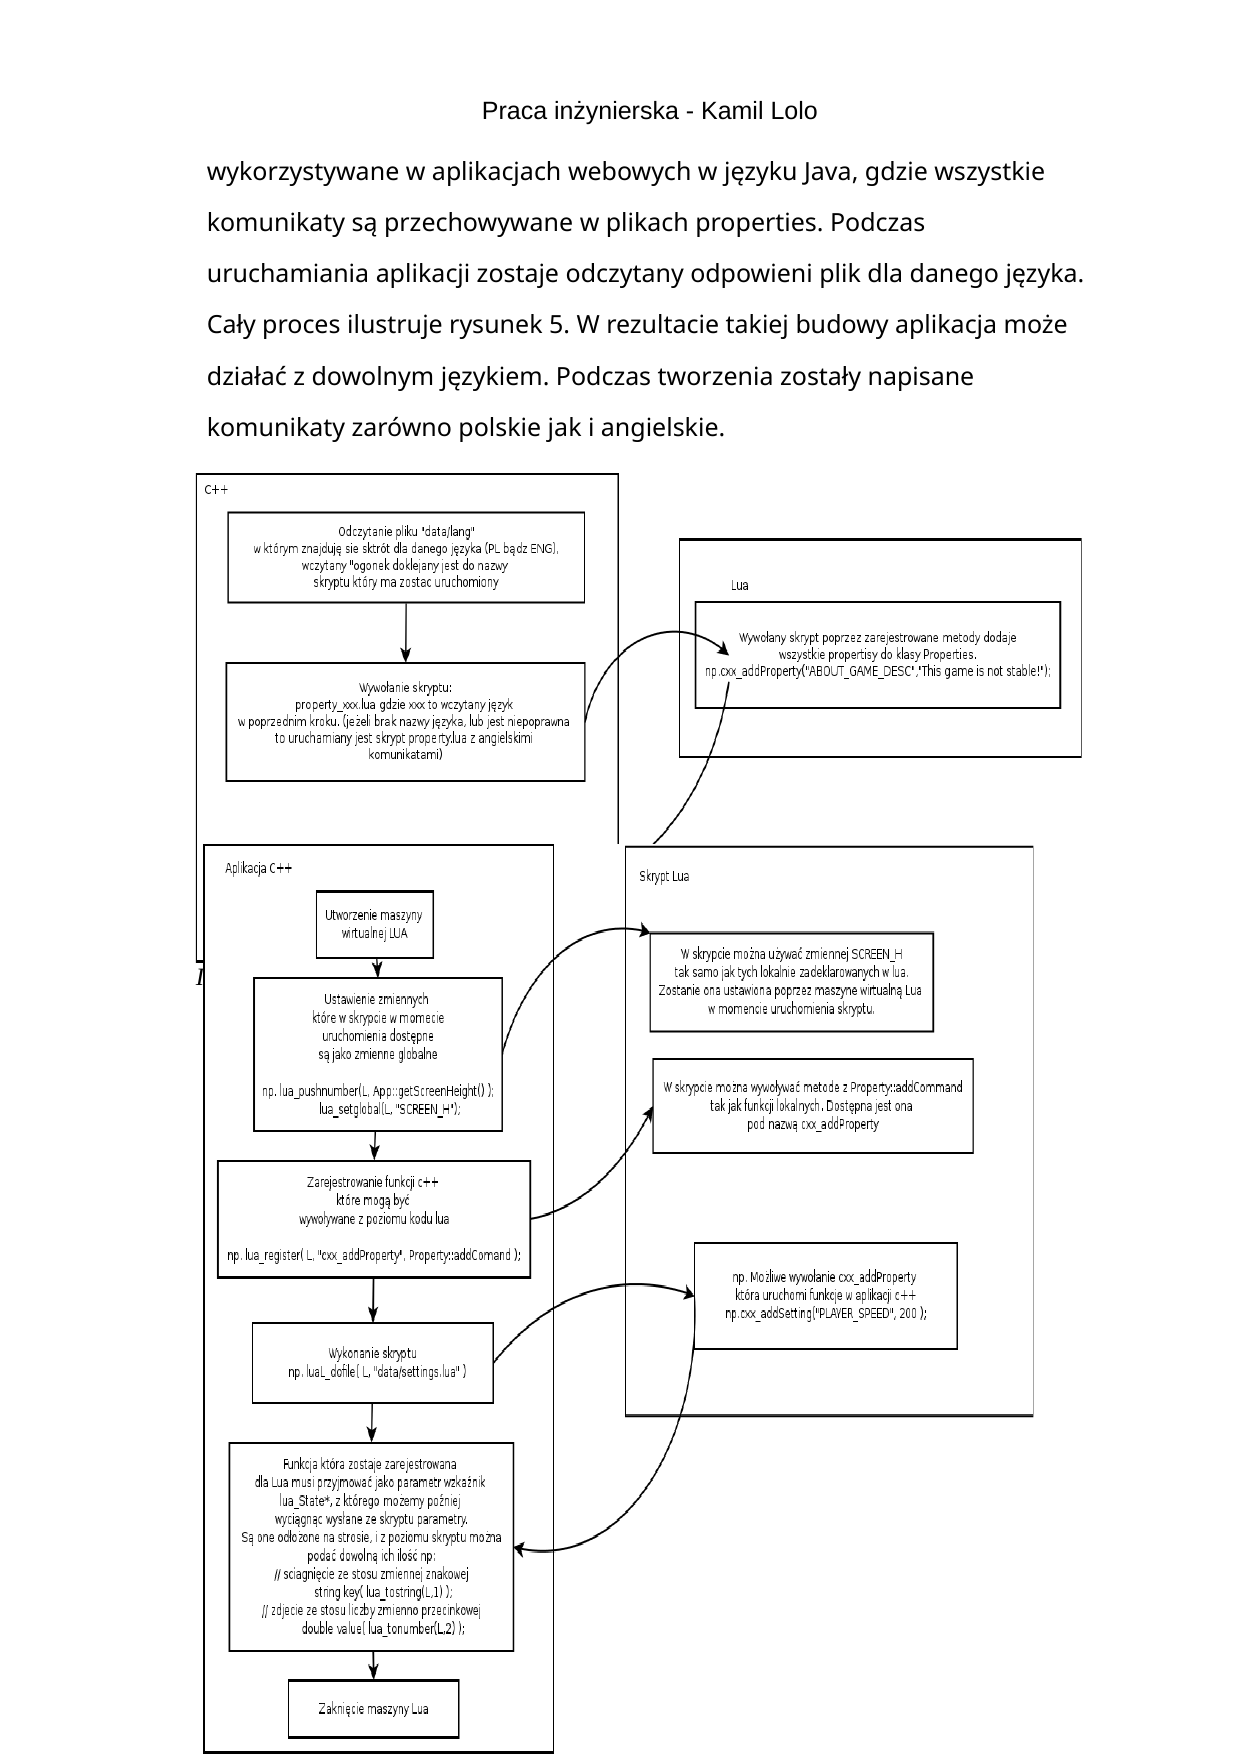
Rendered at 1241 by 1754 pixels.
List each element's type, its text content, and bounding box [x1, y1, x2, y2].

picture [195, 473, 1082, 1754]
text Ilustracja 2: rys5 [1034, 474, 1090, 991]
text wykorzystywane w aplikacjach webowych w języku Java, gdzie wszystkie komunikaty są przechowywane w plikach properties. Podczas uruchamiania aplikacji zostaje odczytany odpowieni plik dla danego języka. Cały proces ilustruje rysunek 5. W rezultacie takiej budowy aplikacja może działać z dowolnym językiem. Podczas tworzenia zostały napisane komunikaty zarówno polskie jak i angielskie. [207, 154, 1093, 443]
